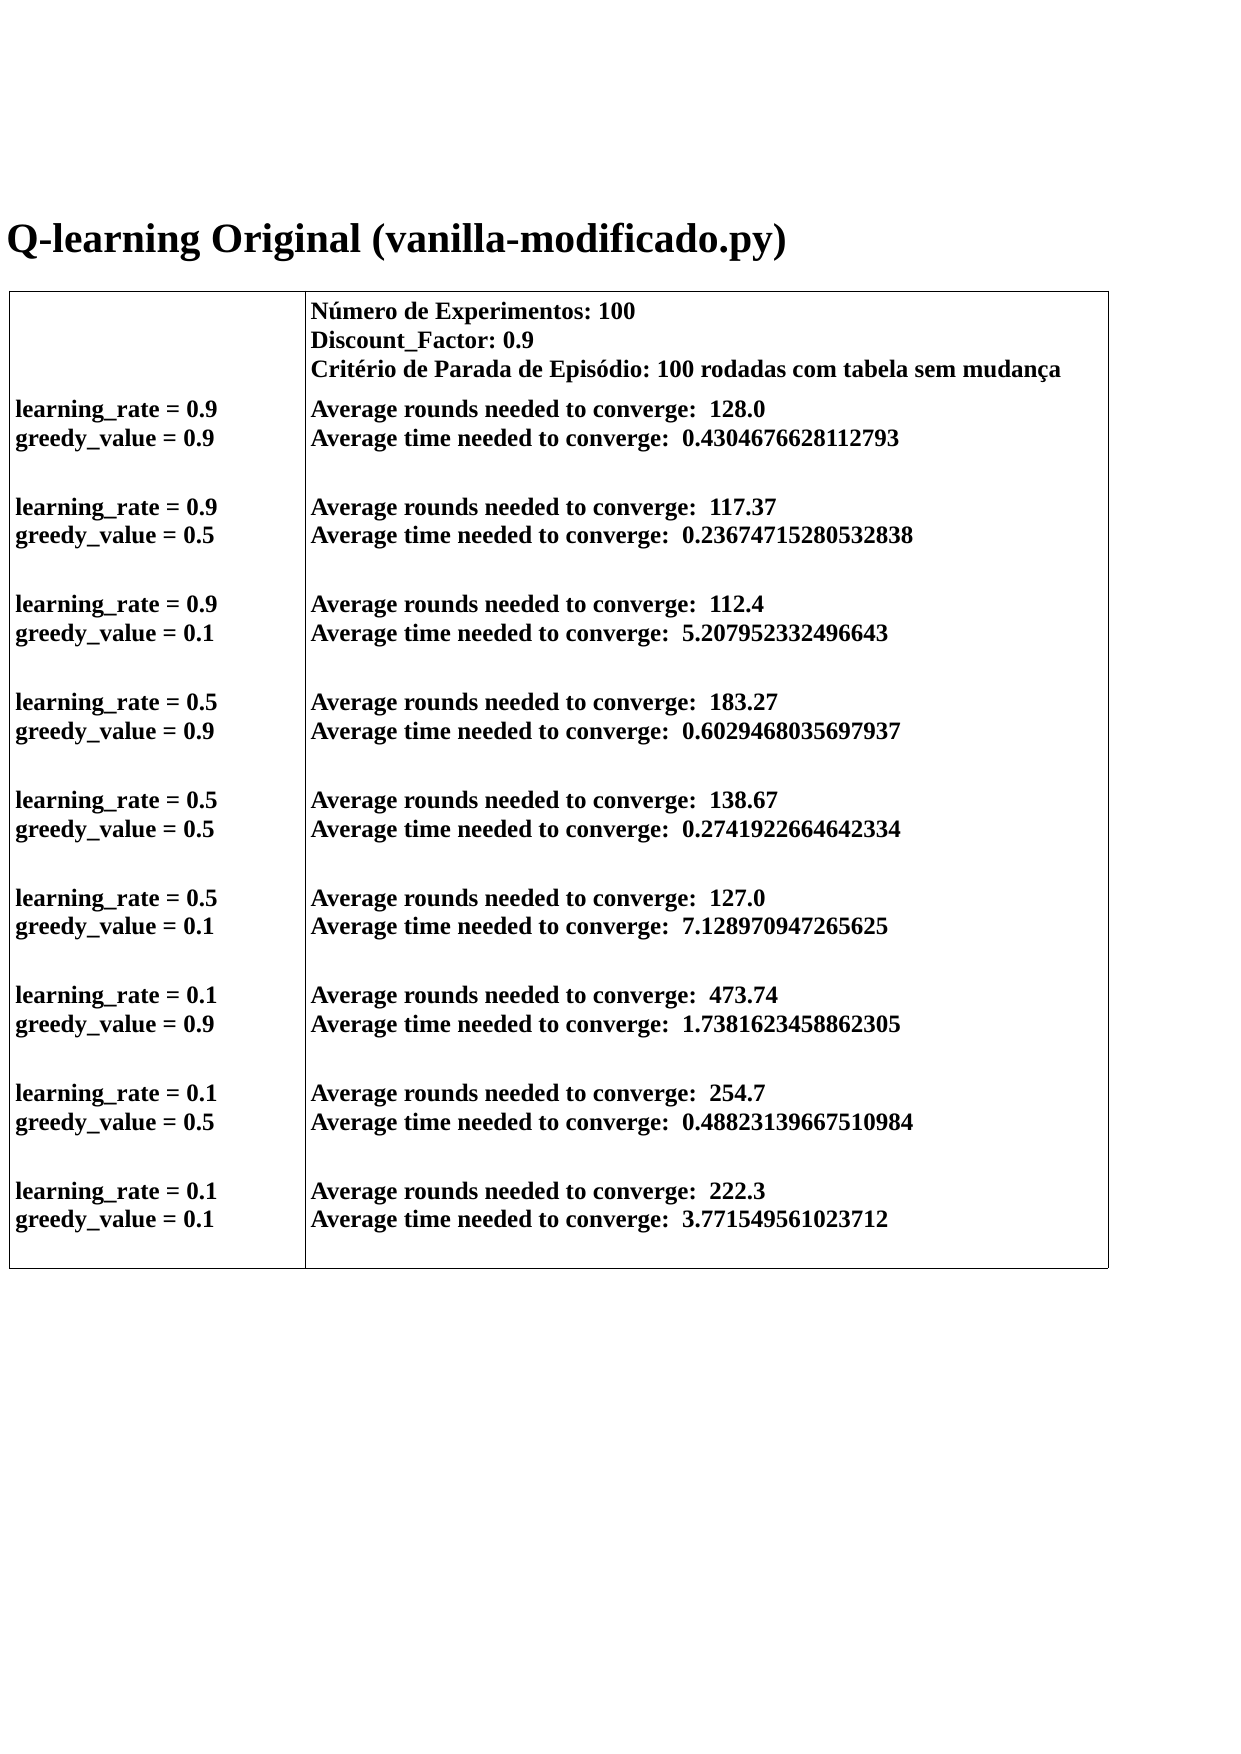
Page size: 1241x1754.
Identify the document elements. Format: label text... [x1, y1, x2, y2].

table_header Número de Experimentos: 100 Discount_Factor: 0.9 Critério de Parada de Episódio: 100 rodadas com tabela sem mudança [306, 292, 1108, 388]
table_cell Average rounds needed to converge: 254.7 Average time needed to converge: 0.48823139667510984 [306, 1073, 1108, 1170]
table_cell learning_rate = 0.1 greedy_value = 0.1 [10, 1170, 305, 1268]
table_cell Average rounds needed to converge: 112.4 Average time needed to converge: 5.207952332496643 [306, 584, 1108, 682]
table_header [10, 292, 305, 388]
table_cell learning_rate = 0.9 greedy_value = 0.1 [10, 584, 305, 682]
table_cell Average rounds needed to converge: 127.0 Average time needed to converge: 7.128970947265625 [306, 877, 1108, 975]
table_cell Average rounds needed to converge: 138.67 Average time needed to converge: 0.2741922664642334 [306, 779, 1108, 877]
table_cell Average rounds needed to converge: 128.0 Average time needed to converge: 0.4304676628112793 [306, 389, 1108, 486]
table_cell learning_rate = 0.5 greedy_value = 0.1 [10, 877, 305, 975]
table_cell learning_rate = 0.9 greedy_value = 0.5 [10, 486, 305, 584]
table_cell learning_rate = 0.1 greedy_value = 0.5 [10, 1073, 305, 1170]
table_cell Average rounds needed to converge: 222.3 Average time needed to converge: 3.771549561023712 [306, 1170, 1108, 1268]
table_cell learning_rate = 0.1 greedy_value = 0.9 [10, 975, 305, 1072]
table_cell learning_rate = 0.9 greedy_value = 0.9 [10, 389, 305, 486]
text Q-learning Original (vanilla-modificado.py) [6, 214, 1234, 262]
table_cell Average rounds needed to converge: 183.27 Average time needed to converge: 0.6029468035697937 [306, 682, 1108, 779]
table_cell Average rounds needed to converge: 473.74 Average time needed to converge: 1.7381623458862305 [306, 975, 1108, 1072]
table_cell Average rounds needed to converge: 117.37 Average time needed to converge: 0.23674715280532838 [306, 486, 1108, 584]
table_cell learning_rate = 0.5 greedy_value = 0.9 [10, 682, 305, 779]
table_cell learning_rate = 0.5 greedy_value = 0.5 [10, 779, 305, 877]
